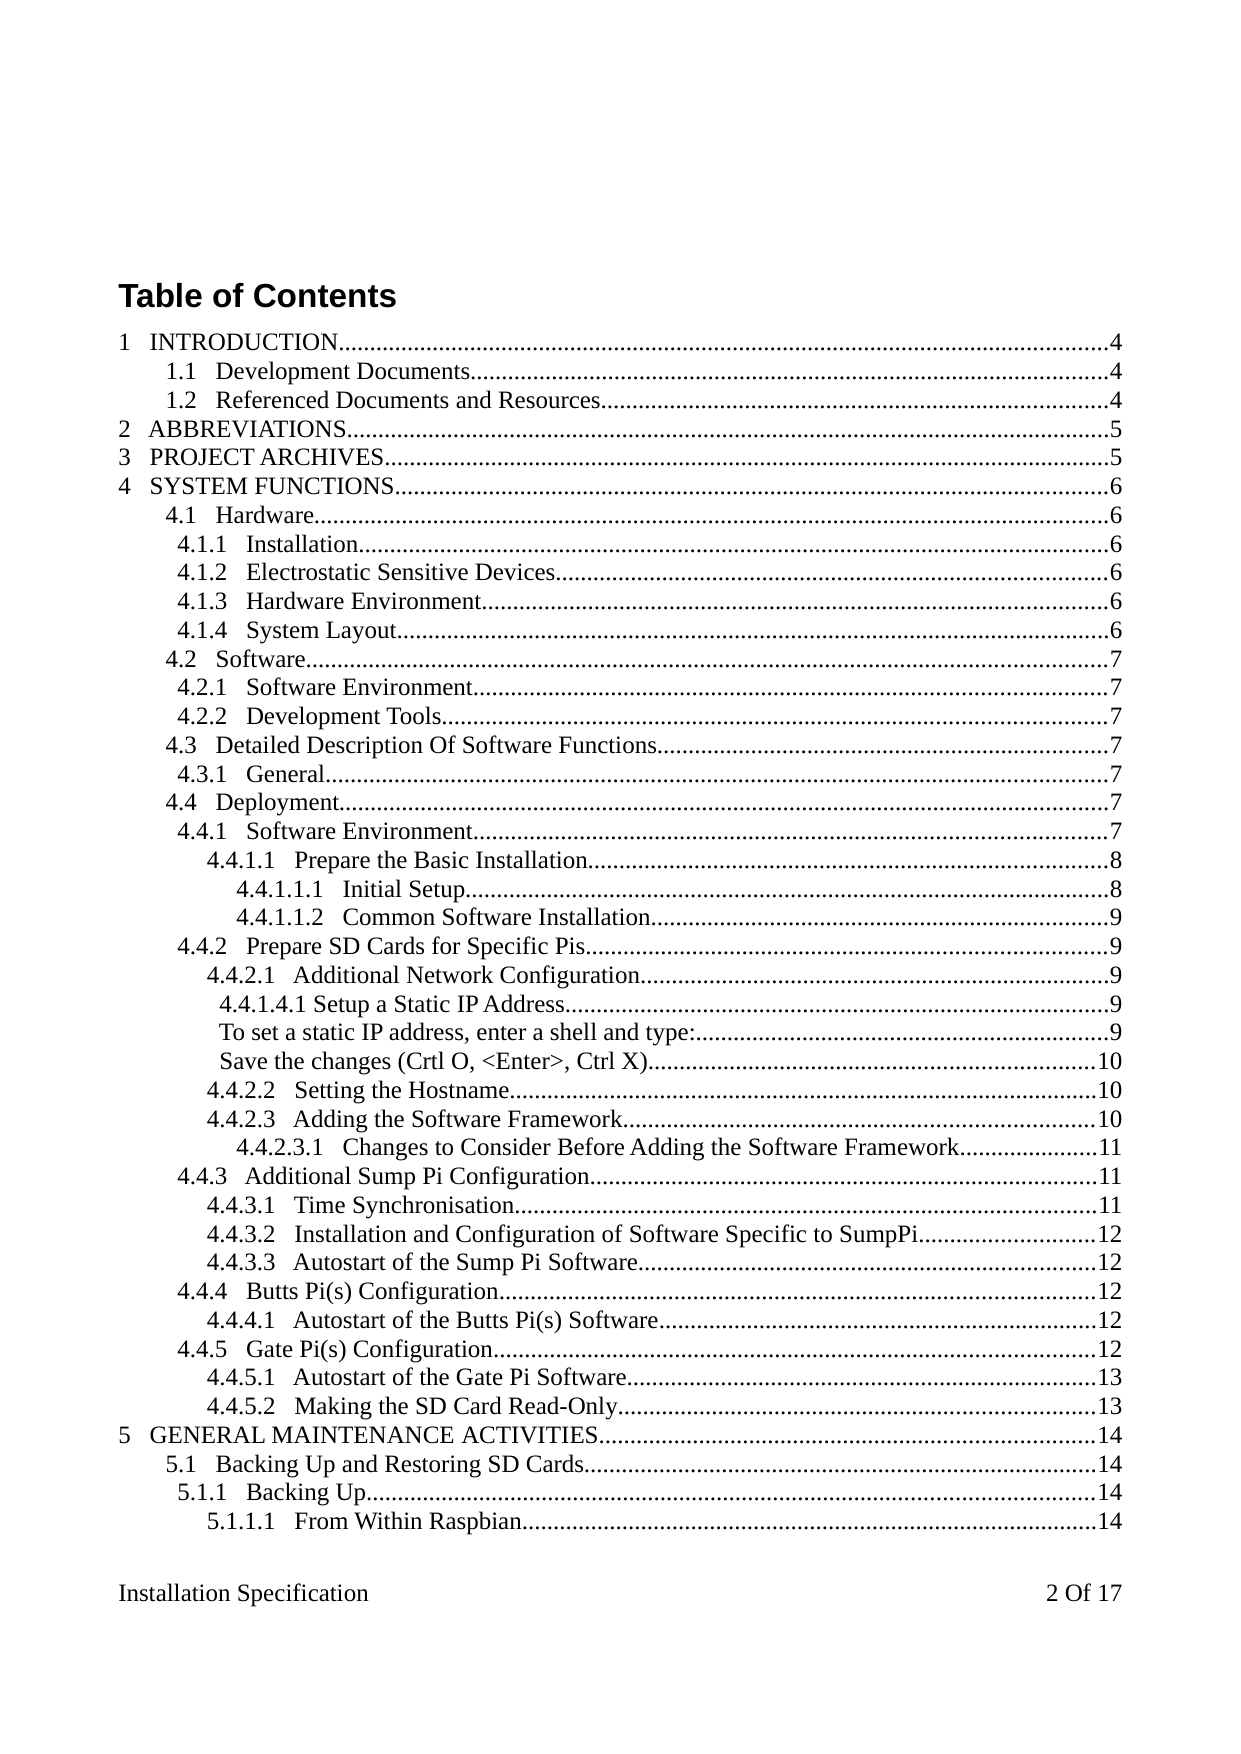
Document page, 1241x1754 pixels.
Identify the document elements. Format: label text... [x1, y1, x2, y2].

text 5.1.1.1 From Within Raspbian 14 [207, 1506, 1122, 1535]
text 4.1.1 Installation 6 [177, 529, 1122, 557]
text 4.1.4 System Layout 6 [177, 615, 1122, 644]
text 4.4.2.2 Setting the Hostname 10 [207, 1075, 1122, 1104]
text 5.1.1 Backing Up 14 [177, 1477, 1122, 1506]
text 4 SYSTEM FUNCTIONS 6 [118, 471, 1122, 500]
text 4.4.3.1 Time Synchronisation 11 [207, 1190, 1122, 1219]
text 1.2 Referenced Documents and Resources 4 [148, 385, 1122, 414]
text 4.4.3.2 Installation and Configuration of Software Specific to SumpPi 12 [207, 1219, 1122, 1247]
text 4.4.3 Additional Sump Pi Configuration 11 [177, 1161, 1122, 1190]
text 4.4.2.1 Additional Network Configuration 9 [207, 960, 1122, 989]
text 4.2.1 Software Environment 7 [177, 672, 1122, 701]
text 4.4.4.1 Autostart of the Butts Pi(s) Software 12 [207, 1305, 1122, 1334]
text 1.1 Development Documents 4 [148, 356, 1122, 385]
text 3 PROJECT ARCHIVES 5 [118, 442, 1122, 471]
text 4.4.5.1 Autostart of the Gate Pi Software 13 [207, 1362, 1122, 1391]
text 4.3 Detailed Description Of Software Functions 7 [148, 730, 1122, 759]
text 4.1.2 Electrostatic Sensitive Devices 6 [177, 557, 1122, 586]
text 4.4.2 Prepare SD Cards for Specific Pis 9 [177, 931, 1122, 960]
subtitle Table of Contents [118, 277, 1122, 315]
text 4.4.5 Gate Pi(s) Configuration 12 [177, 1334, 1122, 1362]
text 4.2 Software 7 [148, 644, 1122, 672]
text 5 GENERAL MAINTENANCE ACTIVITIES 14 [118, 1420, 1122, 1449]
text 4.4.1.1.1 Initial Setup 8 [236, 874, 1122, 902]
text 4.4.3.3 Autostart of the Sump Pi Software 12 [207, 1247, 1122, 1276]
text 4.1.3 Hardware Environment 6 [177, 586, 1122, 615]
text 1 INTRODUCTION 4 [118, 327, 1122, 356]
text 4.4.5.2 Making the SD Card Read-Only 13 [207, 1391, 1122, 1420]
text 4.4.1.4.1 Setup a Static IP Address 9 [207, 989, 1122, 1017]
text To set a static IP address, enter a shell and type: 9 [207, 1017, 1122, 1046]
text 4.4.1.1.2 Common Software Installation 9 [236, 902, 1122, 931]
text 2 ABBREVIATIONS 5 [118, 414, 1122, 442]
text 4.4.1.1 Prepare the Basic Installation 8 [207, 845, 1122, 874]
text 4.4.4 Butts Pi(s) Configuration 12 [177, 1276, 1122, 1305]
text 4.1 Hardware 6 [148, 500, 1122, 529]
text 4.4 Deployment 7 [148, 787, 1122, 816]
text 4.4.2.3 Adding the Software Framework 10 [207, 1104, 1122, 1132]
text Save the changes (Crtl O, <Enter>, Ctrl X). 10 [207, 1046, 1122, 1075]
text 4.2.2 Development Tools 7 [177, 701, 1122, 730]
text 5.1 Backing Up and Restoring SD Cards 14 [148, 1449, 1122, 1477]
text 4.4.2.3.1 Changes to Consider Before Adding the Software Framework 11 [236, 1132, 1122, 1161]
text 4.4.1 Software Environment 7 [177, 816, 1122, 845]
text 4.3.1 General 7 [177, 759, 1122, 787]
